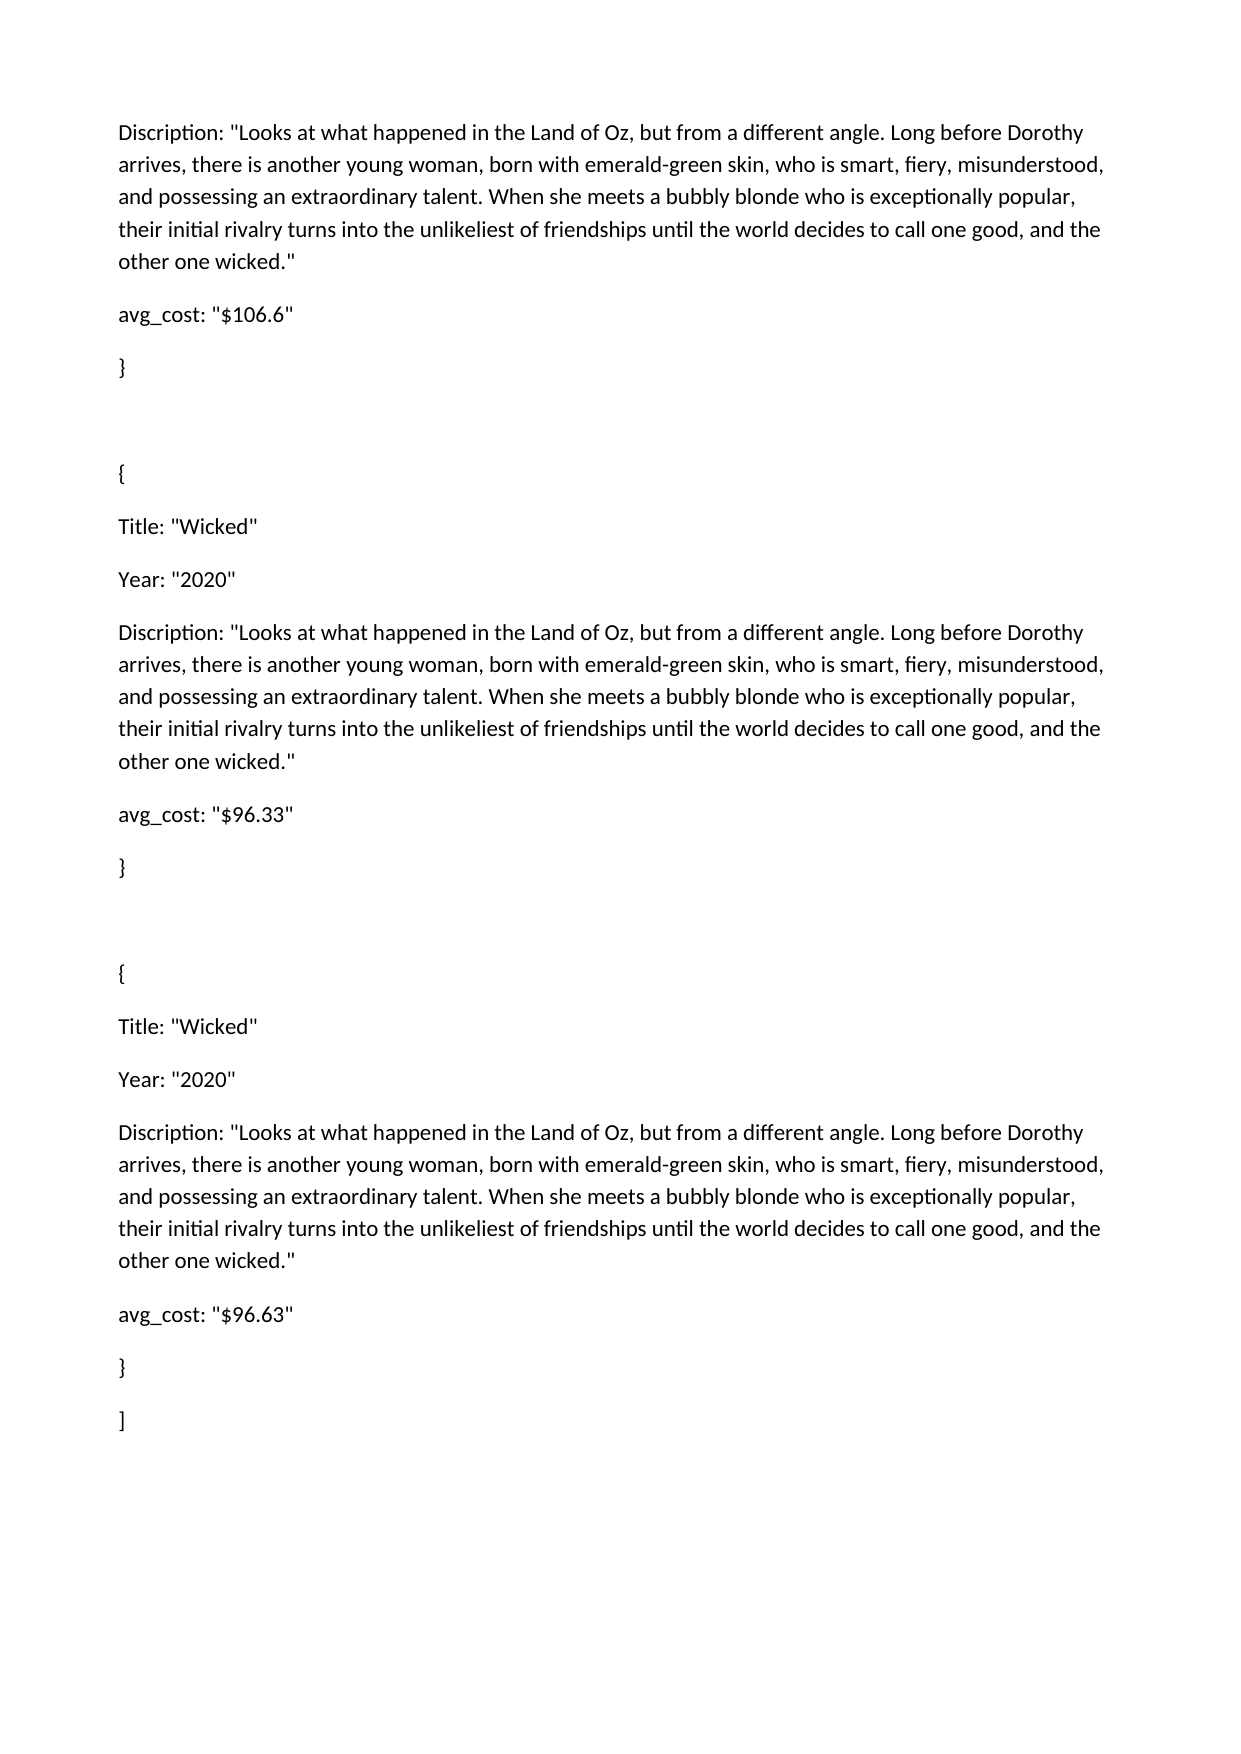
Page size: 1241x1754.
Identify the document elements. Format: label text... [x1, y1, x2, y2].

text avg_cost: "$106.6" [118, 300, 1122, 328]
text avg_cost: "$96.33" [118, 800, 1122, 828]
text Title: "Wicked" [118, 512, 1122, 540]
text { [118, 459, 1122, 487]
text } [118, 853, 1122, 881]
text avg_cost: "$96.63" [118, 1300, 1122, 1328]
text ] [118, 1406, 1122, 1434]
text Title: "Wicked" [118, 1012, 1122, 1040]
text } [118, 1353, 1122, 1381]
text Year: "2020" [118, 1065, 1122, 1093]
text Discription: "Looks at what happened in the Land of Oz, but from a different angle. Long before Dorothy arrives, there is another young woman, born with emerald-green skin, who is smart, fiery, misunderstood, and possessing an extraordinary talent. When she meets a bubbly blonde who is exceptionally popular, their initial rivalry turns into the unlikeliest of friendships until the world decides to call one good, and the other one wicked." [118, 118, 1122, 275]
text Year: "2020" [118, 565, 1122, 593]
text Discription: "Looks at what happened in the Land of Oz, but from a different angle. Long before Dorothy arrives, there is another young woman, born with emerald-green skin, who is smart, fiery, misunderstood, and possessing an extraordinary talent. When she meets a bubbly blonde who is exceptionally popular, their initial rivalry turns into the unlikeliest of friendships until the world decides to call one good, and the other one wicked." [118, 1118, 1122, 1275]
text } [118, 353, 1122, 381]
text Discription: "Looks at what happened in the Land of Oz, but from a different angle. Long before Dorothy arrives, there is another young woman, born with emerald-green skin, who is smart, fiery, misunderstood, and possessing an extraordinary talent. When she meets a bubbly blonde who is exceptionally popular, their initial rivalry turns into the unlikeliest of friendships until the world decides to call one good, and the other one wicked." [118, 618, 1122, 775]
text { [118, 959, 1122, 987]
